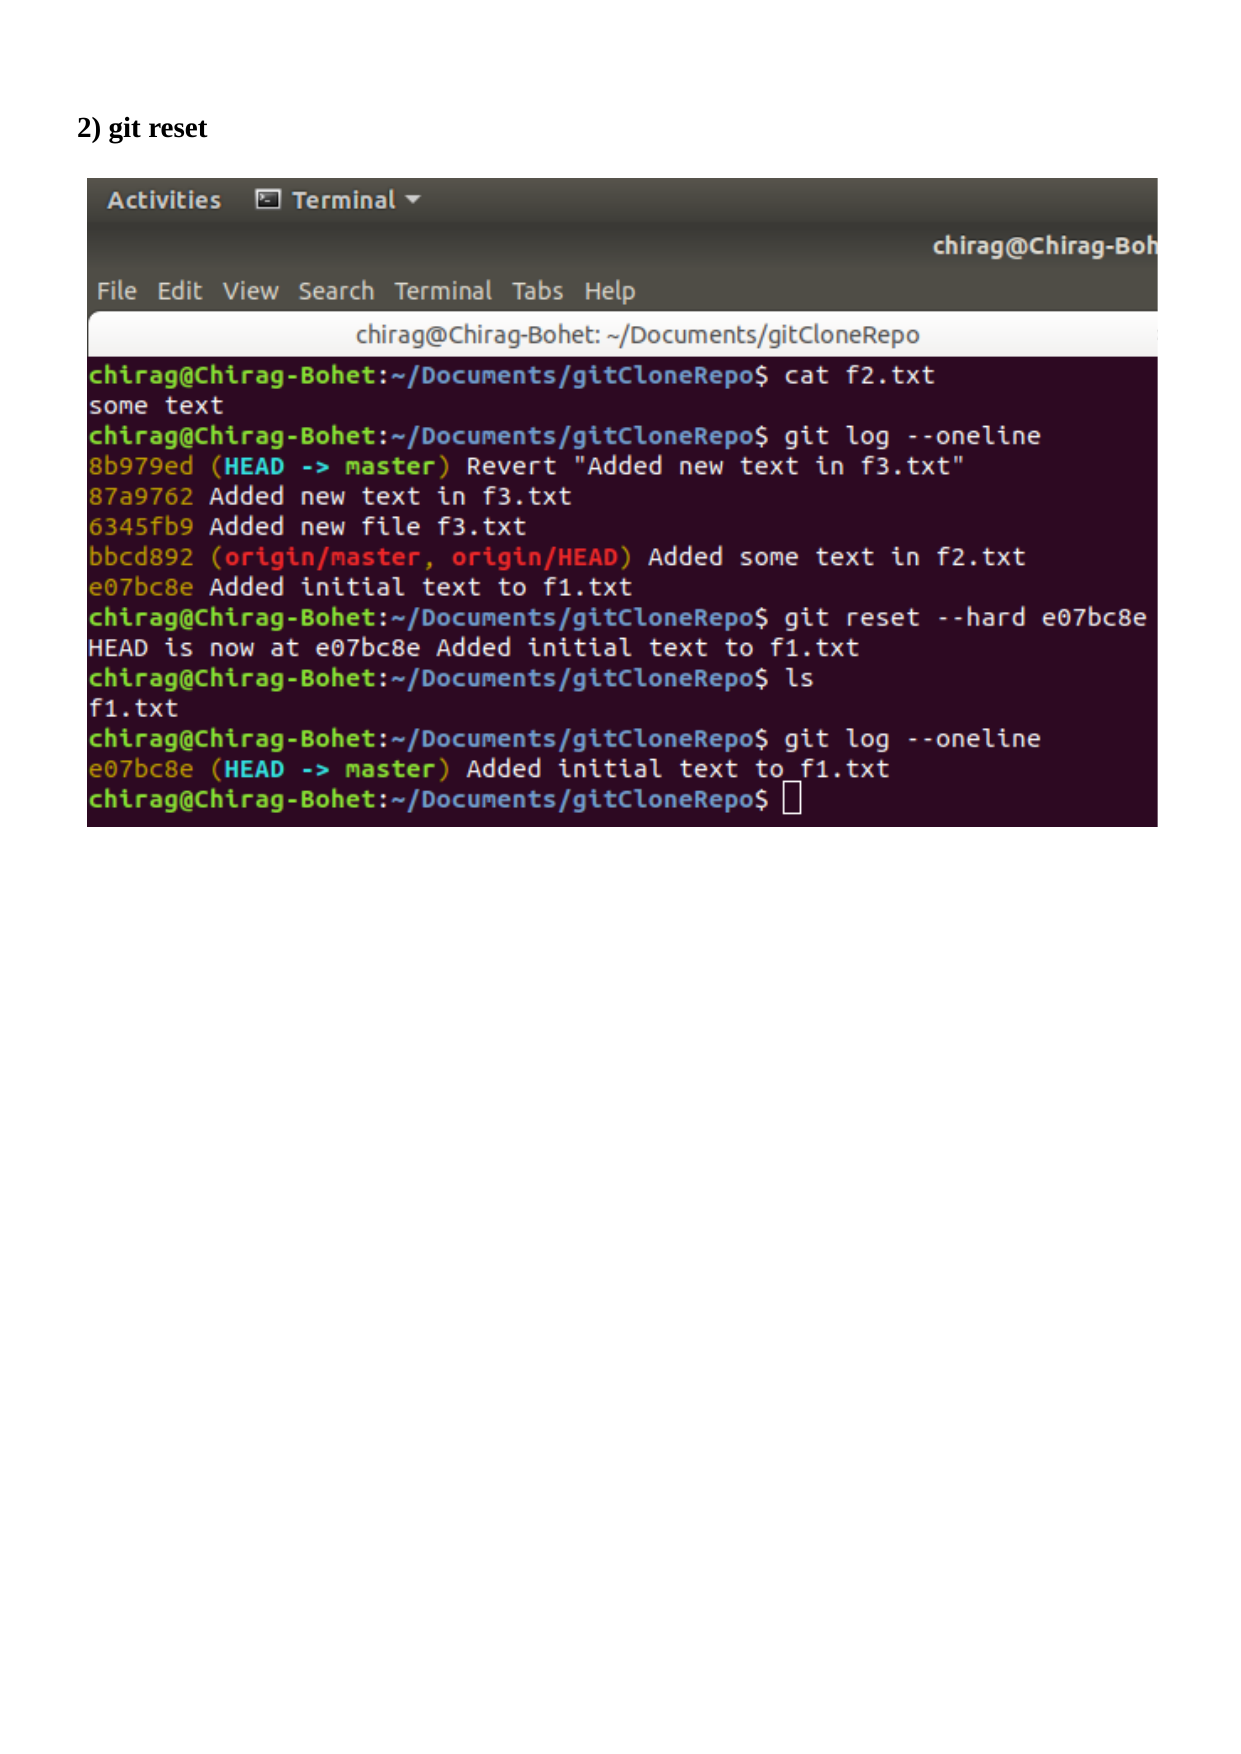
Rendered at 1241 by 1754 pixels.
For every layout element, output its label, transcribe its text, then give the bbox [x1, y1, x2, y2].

text 2) git reset [77, 110, 1163, 144]
